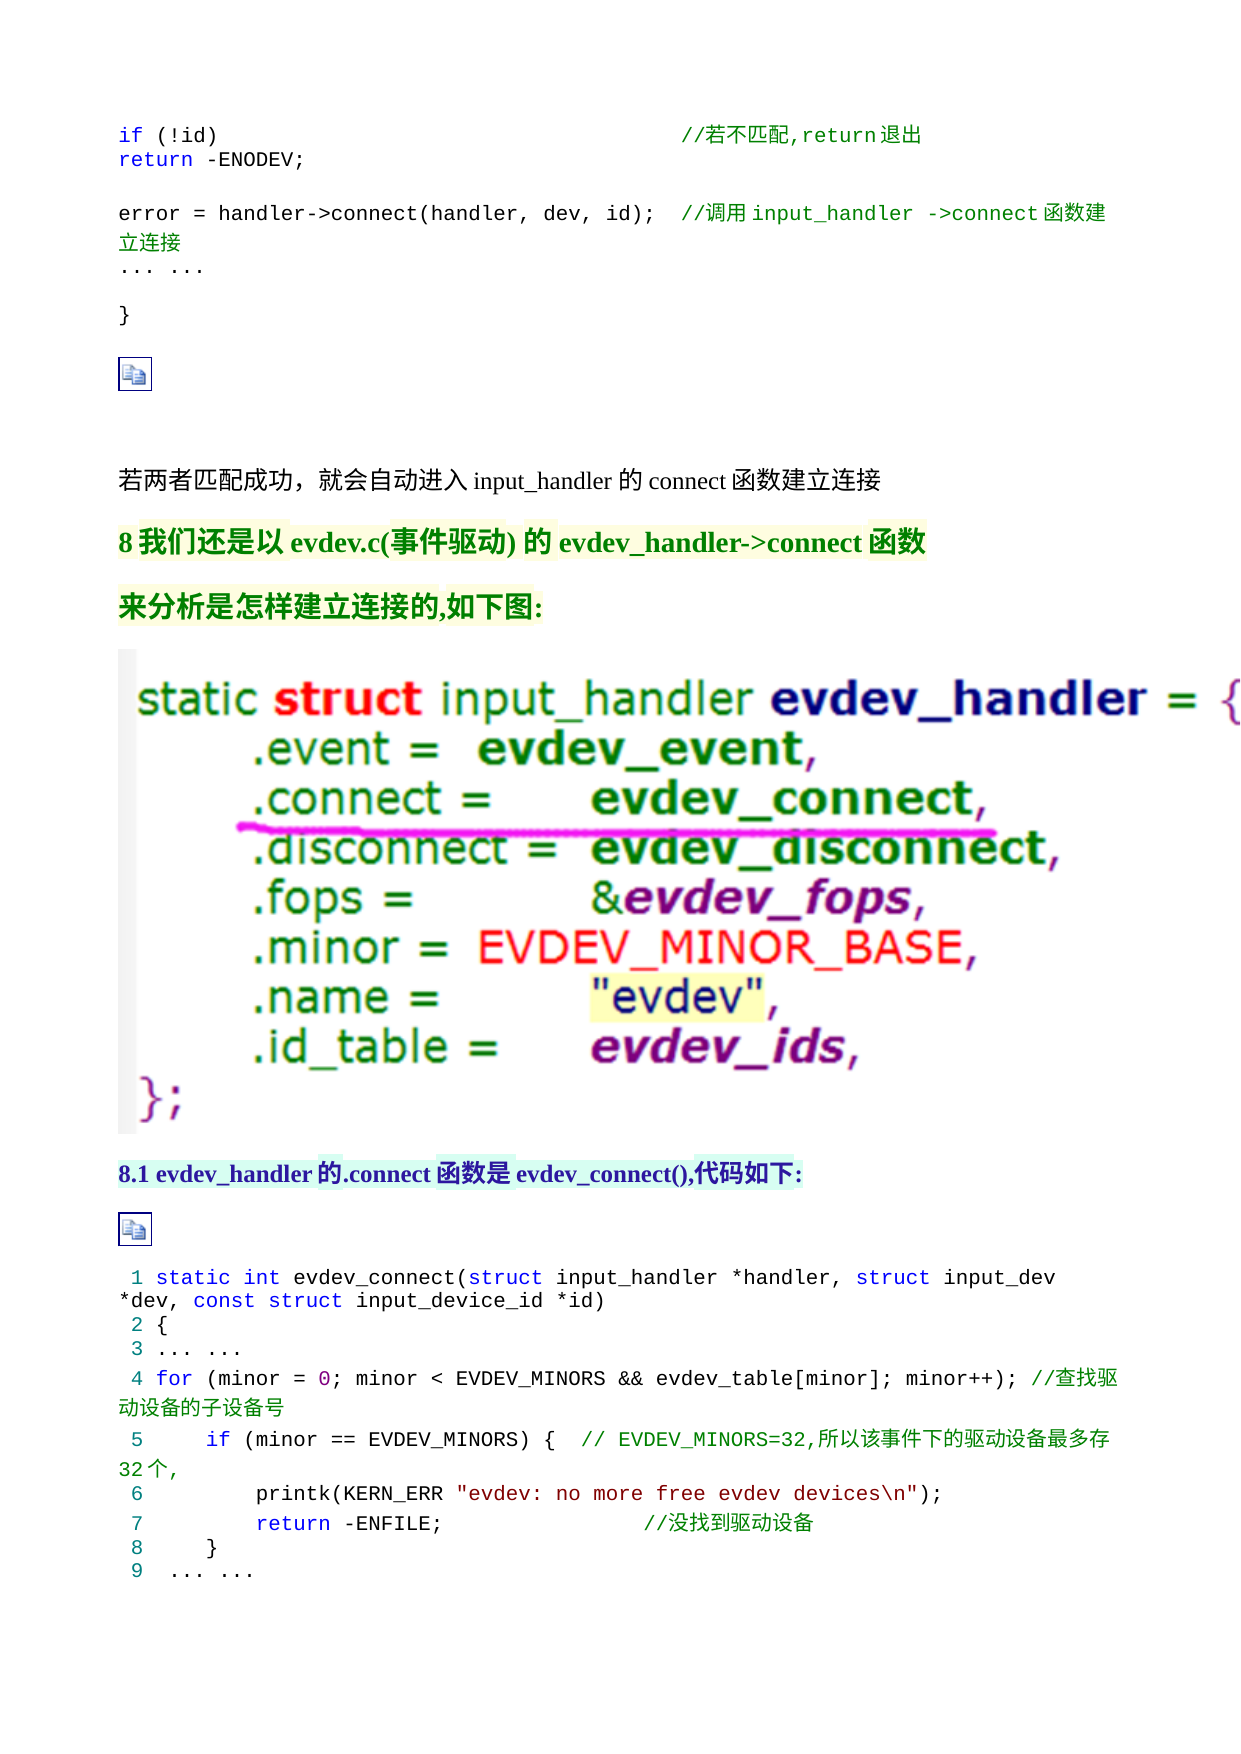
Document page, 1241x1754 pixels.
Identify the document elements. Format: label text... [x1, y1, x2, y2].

text 8我们还是以evdev.c(事件驱动) 的evdev_handler->connect函数 [118, 519, 1122, 561]
text 5 if (minor == EVDEV_MINORS) { // EVDEV_MINORS=32,所以该事件下的驱动设备最多存32个, [118, 1422, 1122, 1483]
text 3 ... ... [118, 1338, 1122, 1361]
text error = handler->connect(handler, dev, id); //调用input_handler ->connect函数建立连接 [118, 196, 1122, 256]
text if (!id) //若不匹配,return退出 [118, 118, 1122, 148]
text } [118, 304, 1122, 327]
text 1 static int evdev_connect(struct input_handler *handler, struct input_dev *dev, const struct input_device_id *id) [118, 1267, 1122, 1314]
text 9 ... ... [118, 1560, 1122, 1584]
text 8.1 evdev_handler的.connect函数是evdev_connect(),代码如下: [118, 1154, 1122, 1190]
text 7 return -ENFILE; //没找到驱动设备 [118, 1506, 1122, 1537]
text 6 printk(KERN_ERR "evdev: no more free evdev devices\n"); [118, 1483, 1122, 1506]
text 4 for (minor = 0; minor < EVDEV_MINORS && evdev_table[minor]; minor++); //查找驱动设备的子设备号 [118, 1361, 1122, 1422]
text 来分析是怎样建立连接的,如下图: [118, 584, 1122, 626]
text return -ENODEV; [118, 148, 1122, 172]
picture [118, 649, 1241, 1134]
text 2 { [118, 1314, 1122, 1338]
text ... ... [118, 256, 1122, 280]
text 8 } [118, 1537, 1122, 1560]
text 若两者匹配成功，就会自动进入input_handler 的connect函数建立连接 [118, 461, 1122, 497]
picture [120, 1214, 151, 1245]
picture [120, 358, 151, 390]
